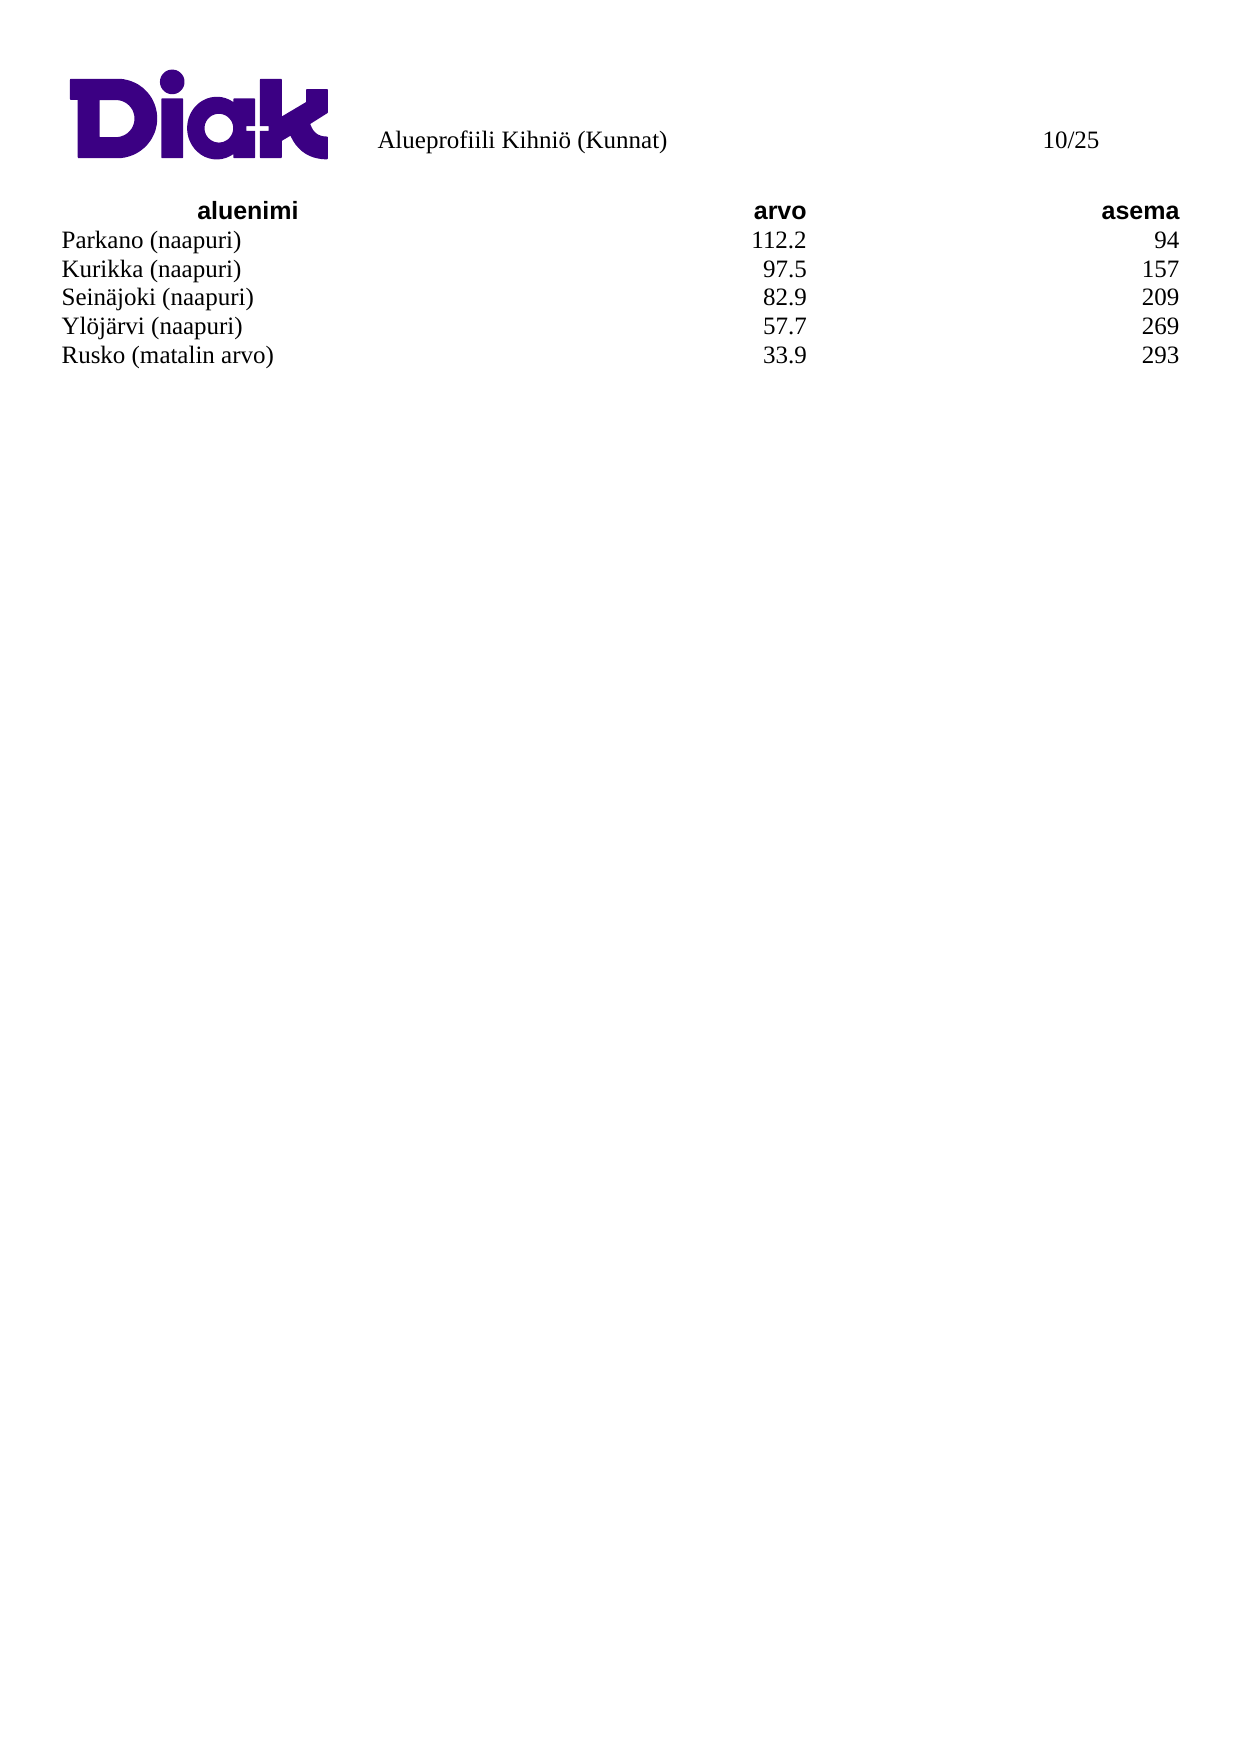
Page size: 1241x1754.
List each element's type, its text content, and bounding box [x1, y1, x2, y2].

table_cell 33.9 [434, 340, 806, 369]
table_cell Ylöjärvi (naapuri) [61, 311, 434, 340]
table_cell Parkano (naapuri) [61, 225, 434, 254]
table_cell 82.9 [434, 283, 806, 311]
table_cell Rusko (matalin arvo) [61, 340, 434, 369]
table_cell 293 [806, 340, 1179, 369]
table_cell 209 [806, 283, 1179, 311]
table_header asema [806, 196, 1179, 225]
table_cell Kurikka (naapuri) [61, 254, 434, 282]
table_header aluenimi [61, 196, 434, 225]
table_cell 57.7 [434, 311, 806, 340]
table_cell 97.5 [434, 254, 806, 282]
table_cell Seinäjoki (naapuri) [61, 283, 434, 311]
table_cell 94 [806, 225, 1179, 254]
table_cell 112.2 [434, 225, 806, 254]
table_header arvo [434, 196, 806, 225]
table_cell 269 [806, 311, 1179, 340]
table_cell 157 [806, 254, 1179, 282]
